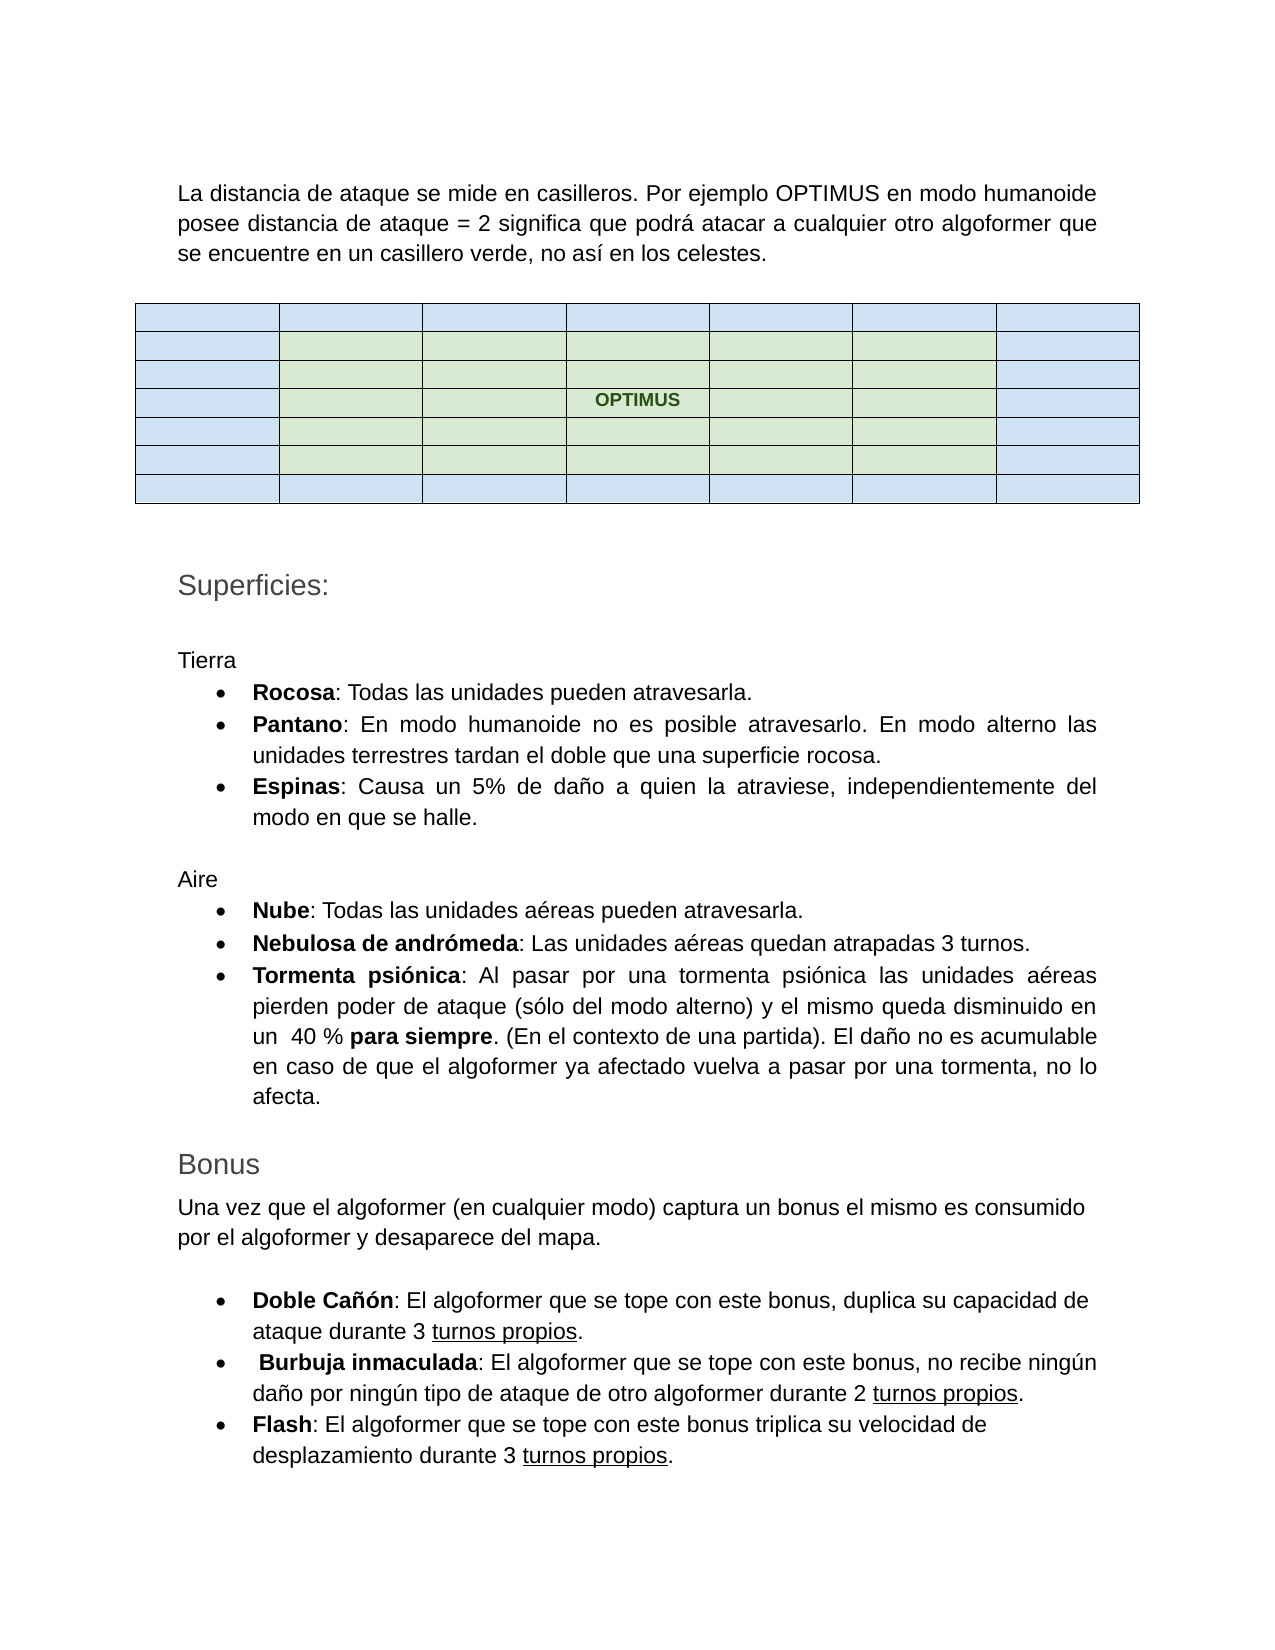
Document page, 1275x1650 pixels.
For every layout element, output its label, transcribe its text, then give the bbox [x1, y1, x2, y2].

table_cell [710, 361, 852, 388]
table_cell [280, 332, 422, 360]
table_cell [710, 475, 852, 502]
table_cell [567, 446, 709, 474]
text La distancia de ataque se mide en casilleros. Por ejemplo OPTIMUS en modo humanoide posee distancia de ataque = 2 significa que podrá atacar a cualquier otro algoformer que se encuentre en un casillero verde, no así en los celestes. [177, 180, 1098, 267]
table_header [280, 304, 422, 331]
table_cell [423, 332, 566, 360]
list Tormenta psiónica: Al pasar por una tormenta psiónica las unidades aéreas pierden poder de ataque (sólo del modo alterno) y el mismo queda disminuido en un 40 % para siempre. (En el contexto de una partida). El daño no es acumulable en caso de que el algoformer ya afectado vuelva a pasar por una tormenta, no lo afecta. [215, 961, 1098, 1110]
table_cell [136, 418, 279, 445]
table_cell [853, 446, 996, 474]
table_cell OPTIMUS [567, 389, 709, 417]
table_cell [423, 475, 566, 502]
table_cell [567, 418, 709, 445]
table_cell [853, 361, 996, 388]
table_cell [136, 332, 279, 360]
table_cell [423, 389, 566, 417]
table_cell [710, 446, 852, 474]
list Espinas: Causa un 5% de daño a quien la atraviese, independientemente del modo en que se halle. [215, 772, 1098, 830]
list Rocosa: Todas las unidades pueden atravesarla. [215, 678, 1098, 706]
table_cell [423, 361, 566, 388]
table_cell [997, 332, 1139, 360]
table_cell [280, 361, 422, 388]
list Burbuja inmaculada: El algoformer que se tope con este bonus, no recibe ningún daño por ningún tipo de ataque de otro algoformer durante 2 turnos propios. [215, 1348, 1098, 1407]
table_header [997, 304, 1139, 331]
table_cell [997, 361, 1139, 388]
table_cell [567, 361, 709, 388]
table_cell [136, 389, 279, 417]
list Doble Cañón: El algoformer que se tope con este bonus, duplica su capacidad de ataque durante 3 turnos propios. [215, 1286, 1098, 1344]
list Pantano: En modo humanoide no es posible atravesarlo. En modo alterno las unidades terrestres tardan el doble que una superficie rocosa. [215, 710, 1098, 768]
table_cell [997, 446, 1139, 474]
table_cell [997, 475, 1139, 502]
table_header [136, 304, 279, 331]
table_cell [423, 418, 566, 445]
text Bonus [177, 1147, 1098, 1180]
table_header [567, 304, 709, 331]
text Superficies: [177, 568, 1098, 602]
text Una vez que el algoformer (en cualquier modo) captura un bonus el mismo es consumido por el algoformer y desaparece del mapa. [177, 1194, 1098, 1250]
table_cell [280, 475, 422, 502]
text Tierra [177, 647, 1098, 674]
table_cell [853, 332, 996, 360]
table_header [853, 304, 996, 331]
list Nebulosa de andrómeda: Las unidades aéreas quedan atrapadas 3 turnos. [215, 929, 1098, 957]
table_cell [710, 332, 852, 360]
table_cell [567, 475, 709, 502]
table_cell [997, 418, 1139, 445]
table_cell [997, 389, 1139, 417]
table_cell [136, 475, 279, 502]
table_cell [567, 332, 709, 360]
table_cell [710, 389, 852, 417]
table_cell [280, 418, 422, 445]
table_cell [280, 389, 422, 417]
text Aire [177, 866, 1098, 893]
list Flash: El algoformer que se tope con este bonus triplica su velocidad de desplazamiento durante 3 turnos propios. [215, 1411, 1098, 1469]
table_header [710, 304, 852, 331]
table_cell [853, 475, 996, 502]
table_cell [710, 418, 852, 445]
table_cell [136, 361, 279, 388]
list Nube: Todas las unidades aéreas pueden atravesarla. [215, 896, 1098, 924]
table_cell [136, 446, 279, 474]
table_cell [280, 446, 422, 474]
table_header [423, 304, 566, 331]
table_cell [423, 446, 566, 474]
table_cell [853, 389, 996, 417]
table_cell [853, 418, 996, 445]
